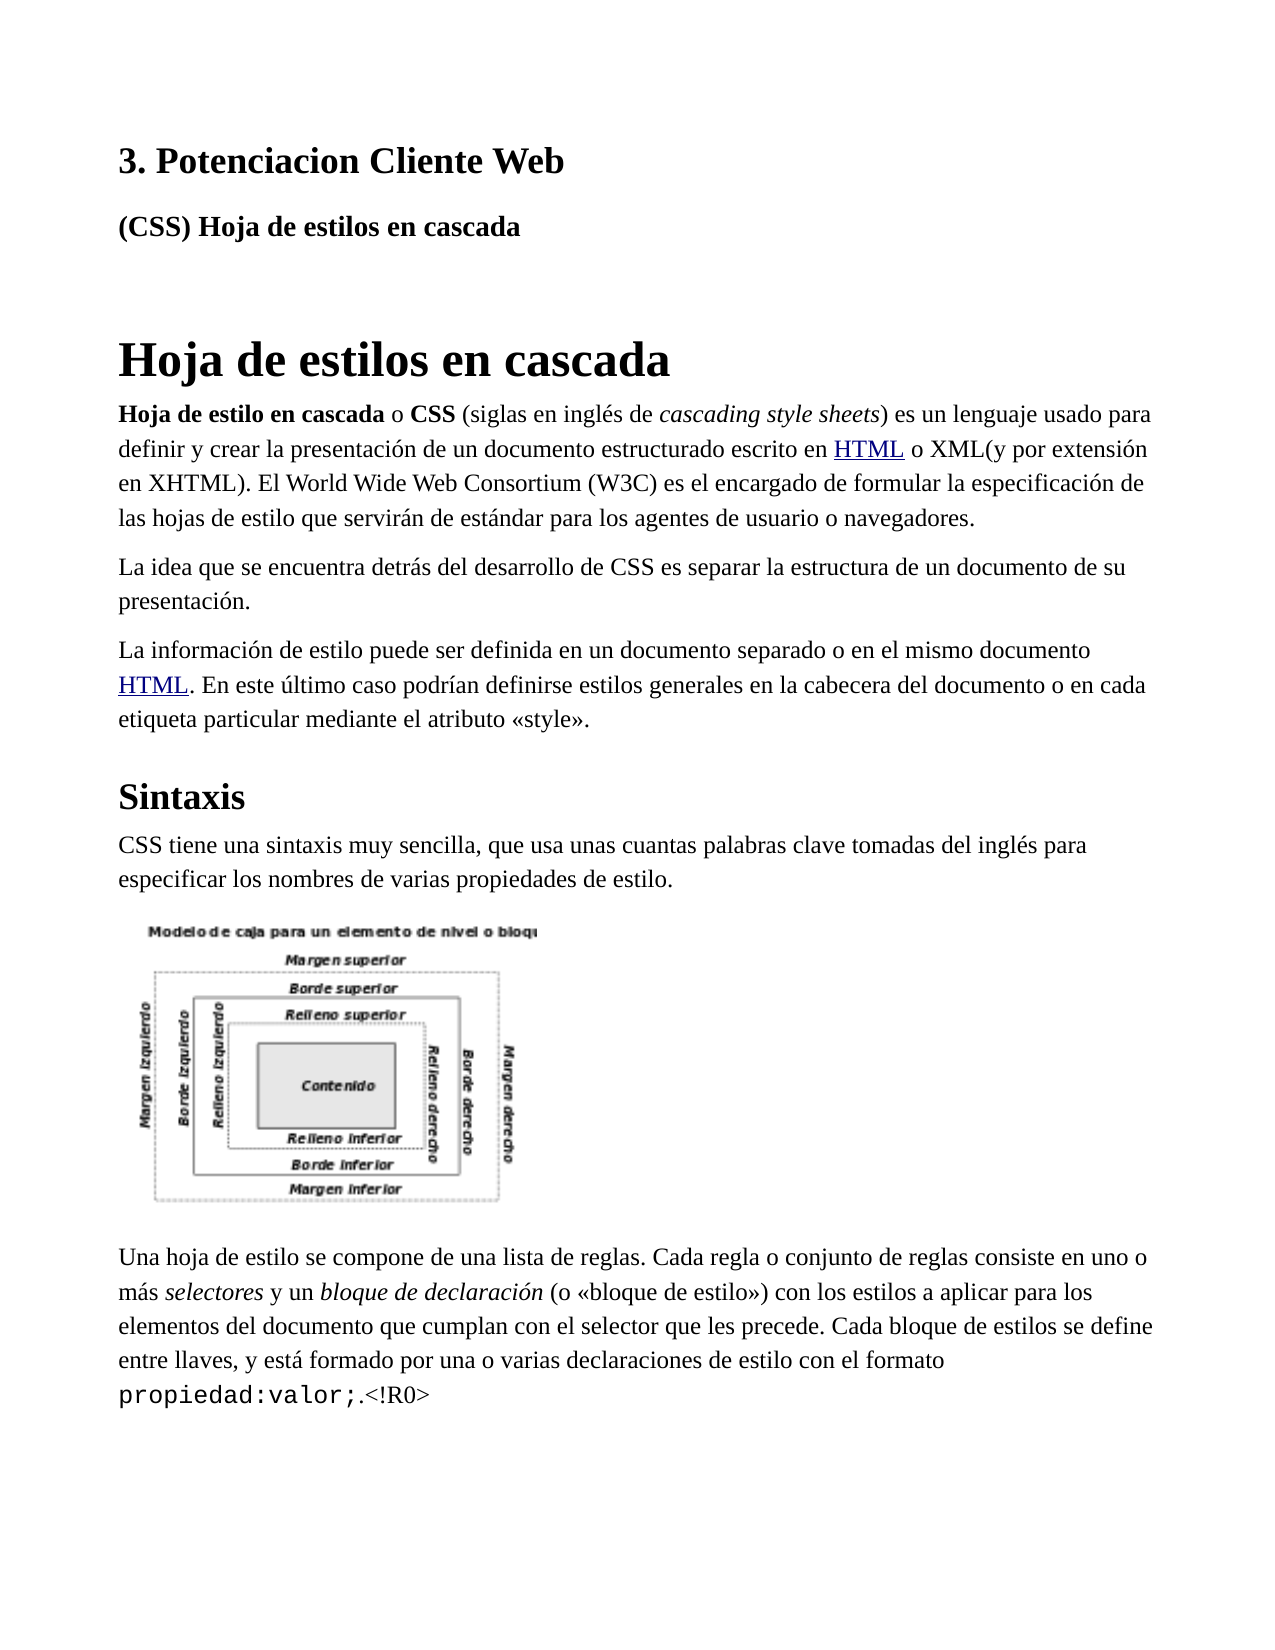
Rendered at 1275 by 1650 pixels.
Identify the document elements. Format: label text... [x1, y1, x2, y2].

text Hoja de estilo en cascada o CSS (siglas en inglés de cascading style sheets) es un lenguaje usado para definir y crear la presentación de un documento estructurado escrito en HTML o XML(y por extensión en XHTML). El World Wide Web Consortium (W3C) es el encargado de formular la especificación de las hojas de estilo que servirán de estándar para los agentes de usuario o navegadores. [118, 399, 1157, 531]
text La información de estilo puede ser definida en un documento separado o en el mismo documento HTML. En este último caso podrían definirse estilos generales en la cabecera del documento o en cada etiqueta particular mediante el atributo «style». [118, 635, 1157, 733]
text CSS tiene una sintaxis muy sencilla, que usa unas cuantas palabras clave tomadas del inglés para especificar los nombres de varias propiedades de estilo. [118, 830, 1157, 893]
subtitle Hoja de estilos en cascada [118, 329, 1157, 387]
text Una hoja de estilo se compone de una lista de reglas. Cada regla o conjunto de reglas consiste en uno o más selectores y un bloque de declaración (o «bloque de estilo») con los estilos a aplicar para los elementos del documento que cumplan con el selector que les precede. Cada bloque de estilos se define entre llaves, y está formado por una o varias declaraciones de estilo con el formato propiedad:valor;.<!R0> [118, 1242, 1157, 1411]
text La idea que se encuentra detrás del desarrollo de CSS es separar la estructura de un documento de su presentación. [118, 552, 1157, 615]
picture [118, 913, 537, 1217]
subtitle Sintaxis [118, 774, 1157, 817]
subtitle 3. Potenciacion Cliente Web [118, 139, 1157, 182]
subtitle (CSS) Hoja de estilos en cascada [118, 209, 1157, 243]
